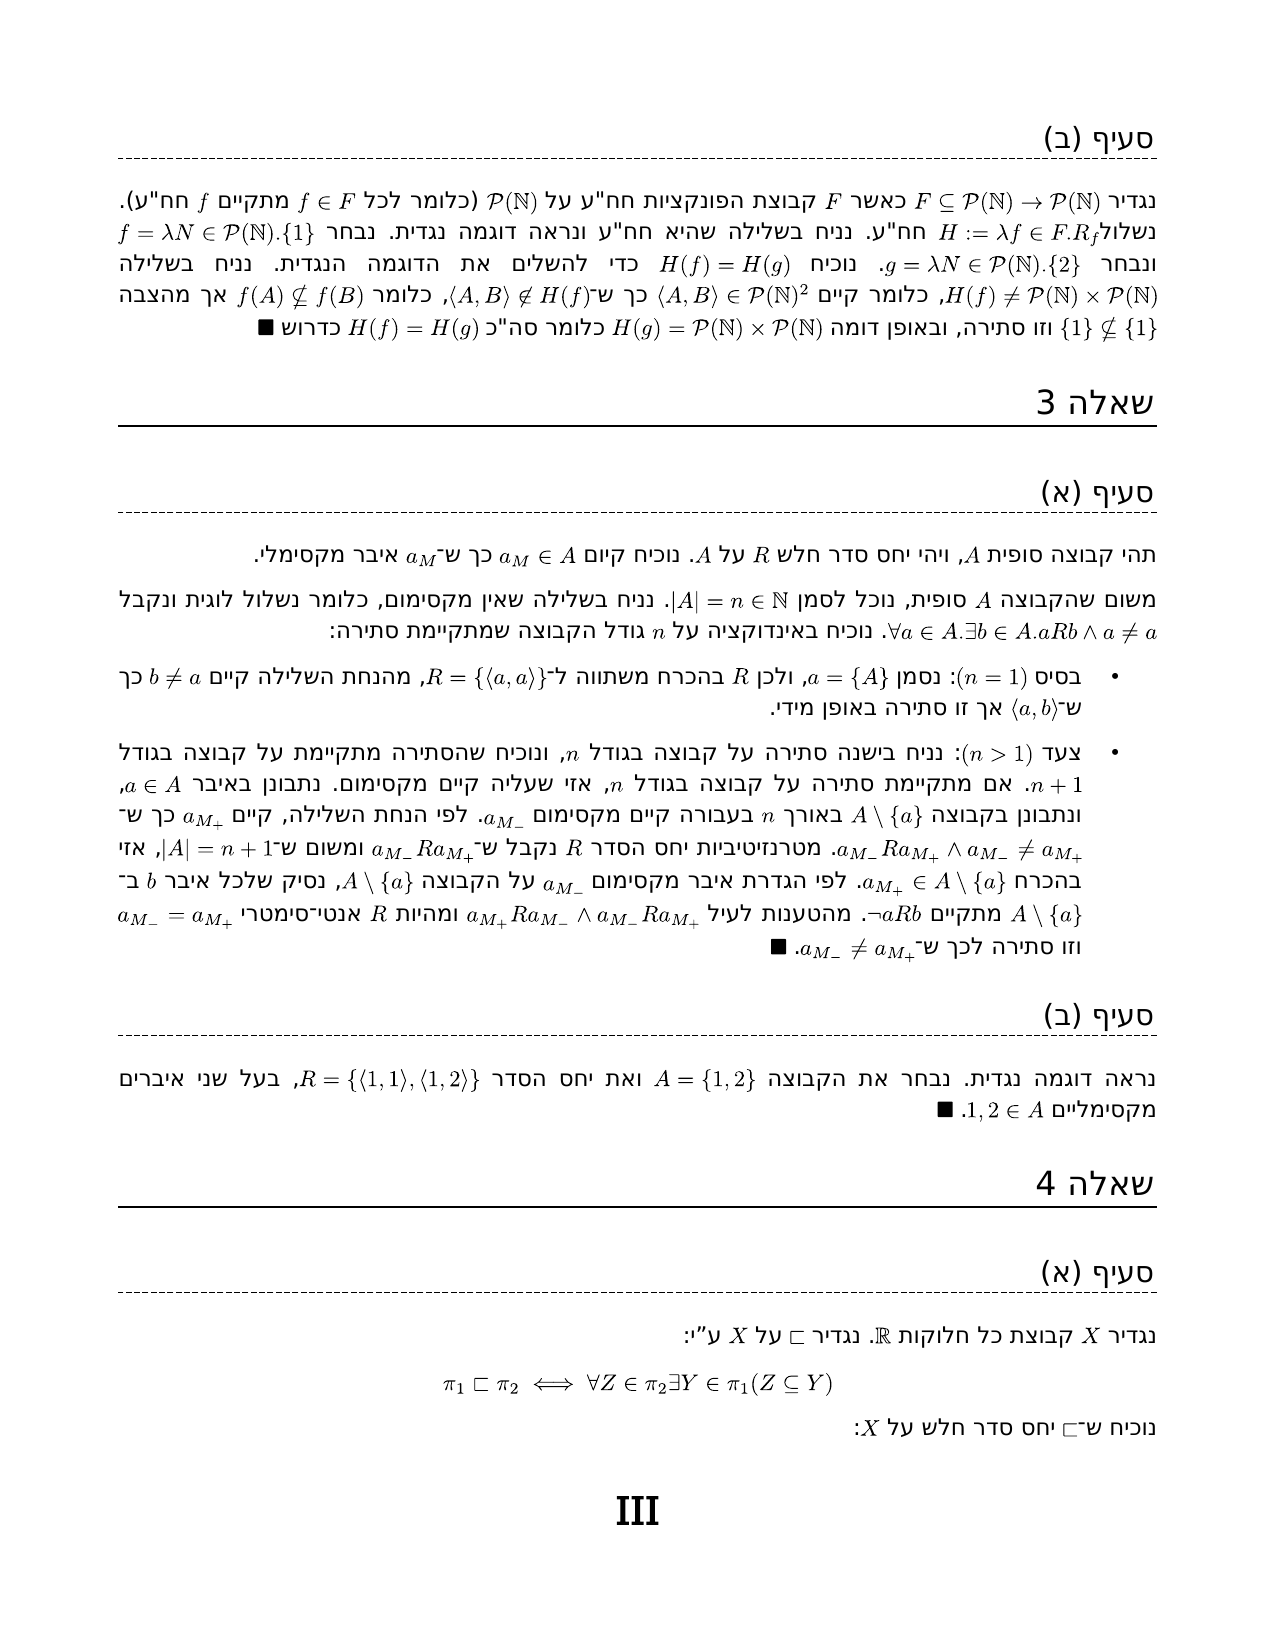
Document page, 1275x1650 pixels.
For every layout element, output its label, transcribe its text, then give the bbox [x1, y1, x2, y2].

text נוכיח ש־ יחס סדר חלש על : [118, 1414, 1157, 1441]
text נגדיר קבוצת כל חלוקות . נגדיר על ע”י: [118, 1322, 1157, 1349]
text נראה דוגמה נגדית. נבחר את הקבוצה ואת יחס הסדר , בעל שני איברים מקסימליים . [118, 1065, 1157, 1123]
text נגדיר כאשר קבוצת הפונקציות חח"ע על (כלומר לכל מתקיים חח"ע). נשלול חח"ע. נניח בשלילה שהיא חח"ע ונראה דוגמה נגדית. נבחר ונבחר . נוכיח כדי להשלים את הדוגמה הנגדית. נניח בשלילה , כלומר קיים כך ש־, כלומר אך מהצבה וזו סתירה, ובאופן דומה כלומר סה"כ כדרוש [118, 187, 1157, 342]
subtitle סעיף (ב) [118, 996, 1157, 1035]
subtitle שאלה 3 [118, 381, 1157, 425]
list בסיס : נסמן , ולכן בהכרח משתווה ל־, מהנחת השלילה קיים כך ש־ אך זו סתירה באופן מידי. [118, 663, 1119, 721]
subtitle סעיף (א) [118, 1253, 1157, 1292]
subtitle שאלה 4 [118, 1161, 1157, 1206]
list צעד : נניח בישנה סתירה על קבוצה בגודל , ונוכיח שהסתירה מתקיימת על קבוצה בגודל . אם מתקיימת סתירה על קבוצה בגודל , אזי שעליה קיים מקסימום. נתבונן באיבר , ונתבונן בקבוצה באורך בעבורה קיים מקסימום . לפי הנחת השלילה, קיים כך ש־. מטרנזיטיביות יחס הסדר נקבל ש־ ומשום ש־, אזי בהכרח . לפי הגדרת איבר מקסימום על הקבוצה , נסיק שלכל איבר ב־ מתקיים . מהטענות לעיל ומהיות אנטי־סימטרי וזו סתירה לכך ש־. [118, 739, 1119, 962]
text תהי קבוצה סופית , ויהי יחס סדר חלש על . נוכיח קיום כך ש־ איבר מקסימלי. [118, 541, 1157, 568]
subtitle סעיף (א) [118, 472, 1157, 512]
subtitle סעיף (ב) [118, 118, 1157, 158]
text משום שהקבוצה סופית, נוכל לסמן . נניח בשלילה שאין מקסימום, כלומר נשלול לוגית ונקבל . נוכיח באינדוקציה על גודל הקבוצה שמתקיימת סתירה: [118, 587, 1157, 644]
